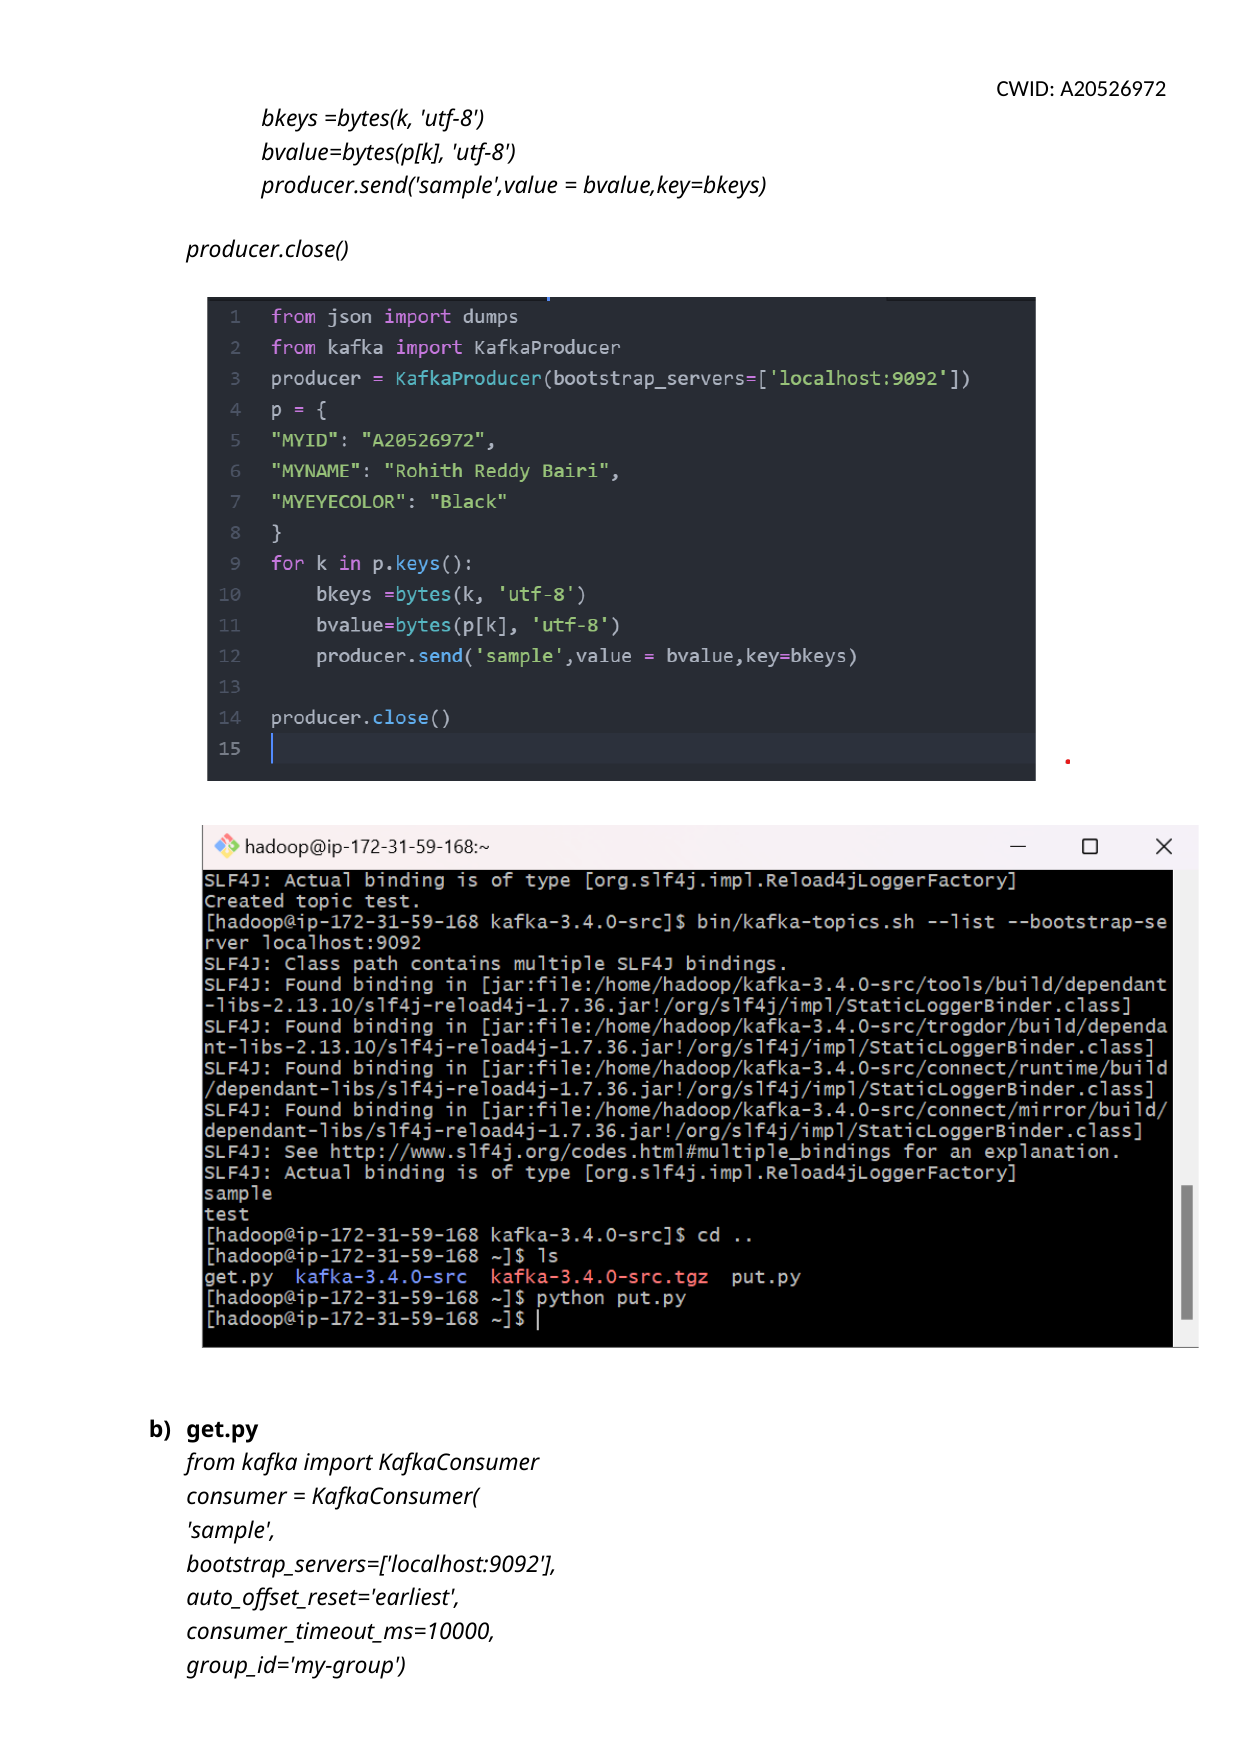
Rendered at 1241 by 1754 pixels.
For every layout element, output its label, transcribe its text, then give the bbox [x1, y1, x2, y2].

list bvalue=bytes(p[k], 'utf-8') [186, 136, 1166, 167]
list auto_offset_reset='earliest', [186, 1581, 1166, 1612]
list from kafka import KafkaConsumer [186, 1446, 1166, 1477]
list 'sample', [186, 1514, 1166, 1545]
list group_id='my-group') [186, 1649, 1166, 1680]
list get.py [149, 1412, 1166, 1444]
list bootstrap_servers=['localhost:9092'], [186, 1547, 1166, 1579]
list producer.close() [186, 233, 1166, 264]
list consumer = KafkaConsumer( [186, 1480, 1166, 1511]
picture [207, 297, 1070, 781]
picture [201, 825, 1199, 1348]
list consumer_timeout_ms=10000, [186, 1615, 1166, 1646]
list producer.send('sample',value = bvalue,key=bkeys) [186, 169, 1166, 201]
list bkeys =bytes(k, 'utf-8') [186, 102, 1166, 133]
